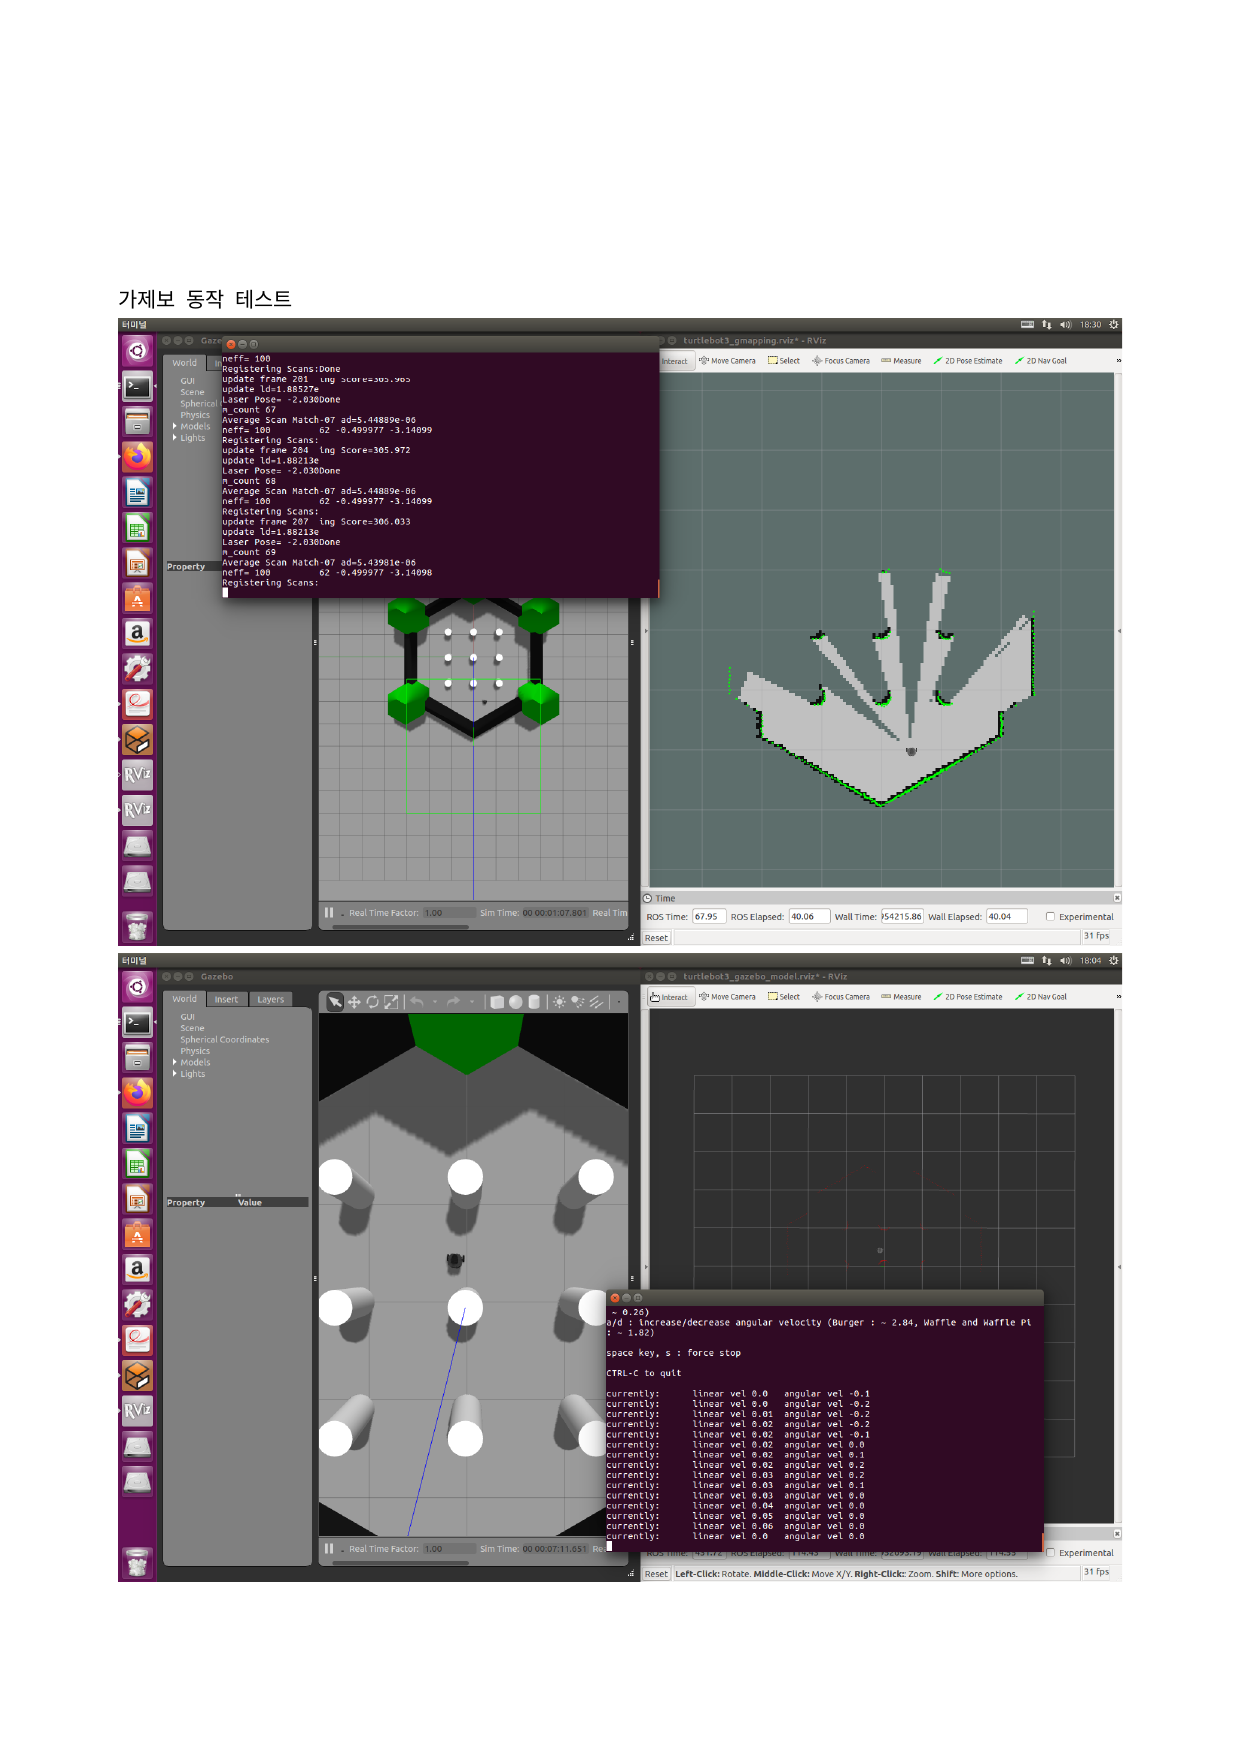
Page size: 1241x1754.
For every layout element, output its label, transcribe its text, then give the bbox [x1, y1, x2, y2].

text 가제보 동작 테스트 [118, 284, 1122, 314]
picture [118, 318, 1123, 946]
picture [118, 953, 1123, 1582]
